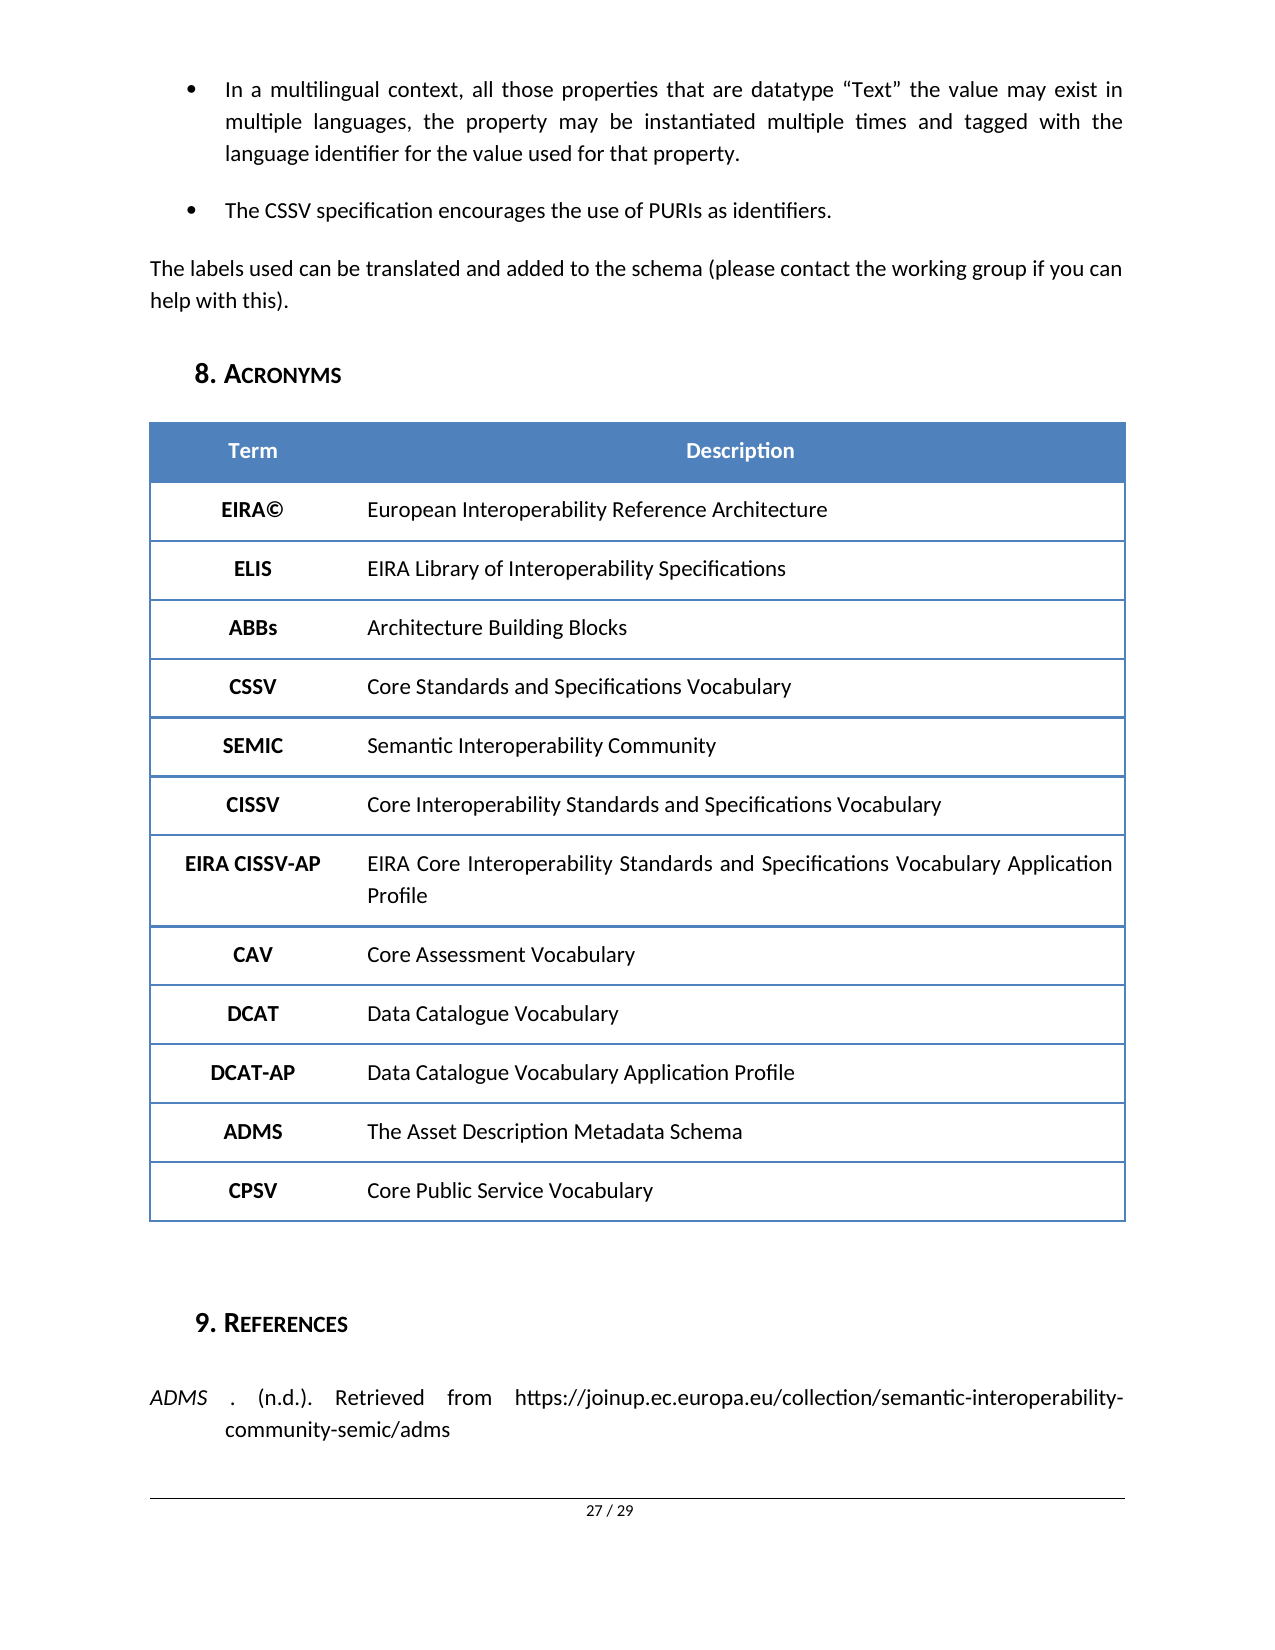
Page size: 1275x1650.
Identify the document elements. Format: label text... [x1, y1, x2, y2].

table_cell CPSV [151, 1163, 356, 1220]
table_cell ABBs [151, 601, 356, 657]
table_cell Core Assessment Vocabulary [356, 928, 1124, 984]
table_cell CAV [151, 928, 356, 984]
table_cell DCAT-AP [151, 1045, 356, 1102]
table_cell Core Standards and Specifications Vocabulary [356, 660, 1124, 716]
table_cell Data Catalogue Vocabulary Application Profile [356, 1045, 1124, 1102]
table_cell EIRA© [151, 483, 356, 539]
table_cell The Asset Description Metadata Schema [356, 1104, 1124, 1161]
list The CSSV specification encourages the use of PURIs as identifiers. [187, 197, 1125, 224]
table_cell ELIS [151, 542, 356, 598]
table_cell Core Public Service Vocabulary [356, 1163, 1124, 1220]
table_cell Architecture Building Blocks [356, 601, 1124, 657]
table_cell EIRA CISSV-AP [151, 836, 356, 925]
table_cell SEMIC [151, 719, 356, 775]
list In a multilingual context, all those properties that are datatype “Text” the value may exist in multiple languages, the property may be instantiated multiple times and tagged with the language identifier for the value used for that property. [187, 75, 1125, 167]
table_cell DCAT [151, 986, 356, 1043]
table_header Term [151, 424, 356, 481]
text ADMS . (n.d.). Retrieved from https://joinup.ec.europa.eu/collection/semantic-interoperability-community-semic/adms [150, 1383, 1125, 1443]
table_cell European Interoperability Reference Architecture [356, 483, 1124, 539]
table_cell Data Catalogue Vocabulary [356, 986, 1124, 1043]
table_header Description [356, 424, 1124, 481]
table_cell Core Interoperability Standards and Specifications Vocabulary [356, 778, 1124, 834]
text The labels used can be translated and added to the schema (please contact the working group if you can help with this). [150, 254, 1125, 314]
table_cell Semantic Interoperability Community [356, 719, 1124, 775]
subtitle References [194, 1304, 1125, 1340]
table_cell CISSV [151, 778, 356, 834]
table_cell ADMS [151, 1104, 356, 1161]
table_cell EIRA Core Interoperability Standards and Specifications Vocabulary Application Profile [356, 836, 1124, 925]
table_cell CSSV [151, 660, 356, 716]
table_cell EIRA Library of Interoperability Specifications [356, 542, 1124, 598]
subtitle Acronyms [194, 356, 1125, 391]
